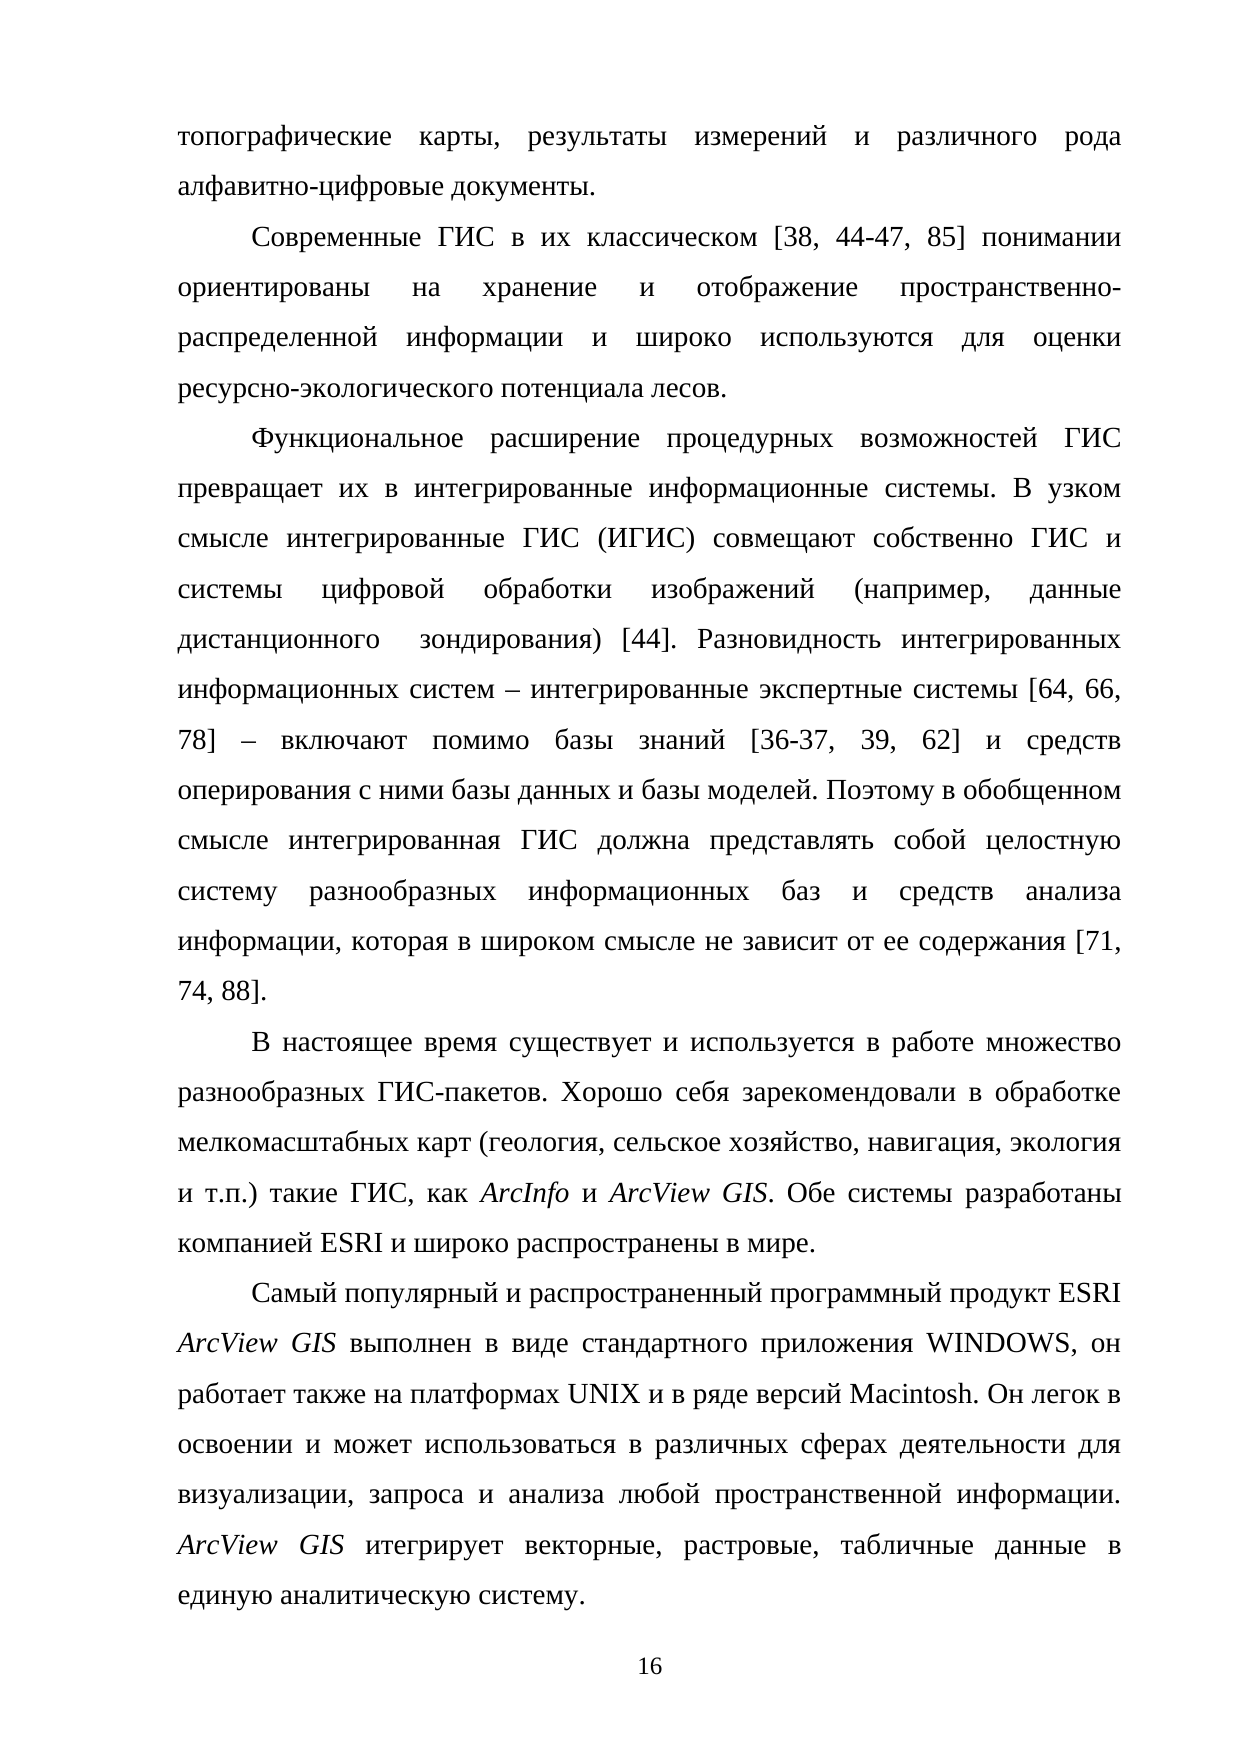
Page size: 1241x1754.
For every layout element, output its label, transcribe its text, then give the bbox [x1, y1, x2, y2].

text В настоящее время существует и используется в работе множество разнообразных ГИС-пакетов. Хорошо себя зарекомендовали в обработке мелкомасштабных карт (геология, сельское хозяйство, навигация, экология и т.п.) такие ГИС, как ArcInfo и ArcView GIS. Обе системы разработаны компанией ESRI и широко распространены в мире. [177, 1024, 1122, 1258]
text топографические карты, результаты измерений и различного рода алфавитно-цифровые документы. [177, 118, 1122, 202]
text Современные ГИС в их классическом [38, 44-47, 85] понимании ориентированы на хранение и отображение пространственно-распределенной информации и широко используются для оценки ресурсно-экологического потенциала лесов. [177, 219, 1122, 403]
text Самый популярный и распространенный программный продукт ESRI ArcView GIS выполнен в виде стандартного приложения WINDOWS, он работает также на платформах UNIX и в ряде версий Macintosh. Он легок в освоении и может использоваться в различных сферах деятельности для визуализации, запроса и анализа любой пространственной информации. ArcView GIS итегрирует векторные, растровые, табличные данные в единую аналитическую систему. [177, 1275, 1122, 1611]
text Функциональное расширение процедурных возможностей ГИС превращает их в интегрированные информационные системы. В узком смысле интегрированные ГИС (ИГИС) совмещают собственно ГИС и системы цифровой обработки изображений (например, данные дистанционного зондирования) [44]. Разновидность интегрированных информационных систем – интегрированные экспертные системы [64, 66, 78] – включают помимо базы знаний [36-37, 39, 62] и средств оперирования с ними базы данных и базы моделей. Поэтому в обобщенном смысле интегрированная ГИС должна представлять собой целостную систему разнообразных информационных баз и средств анализа информации, которая в широком смысле не зависит от ее содержания [71, 74, 88]. [177, 420, 1122, 1007]
